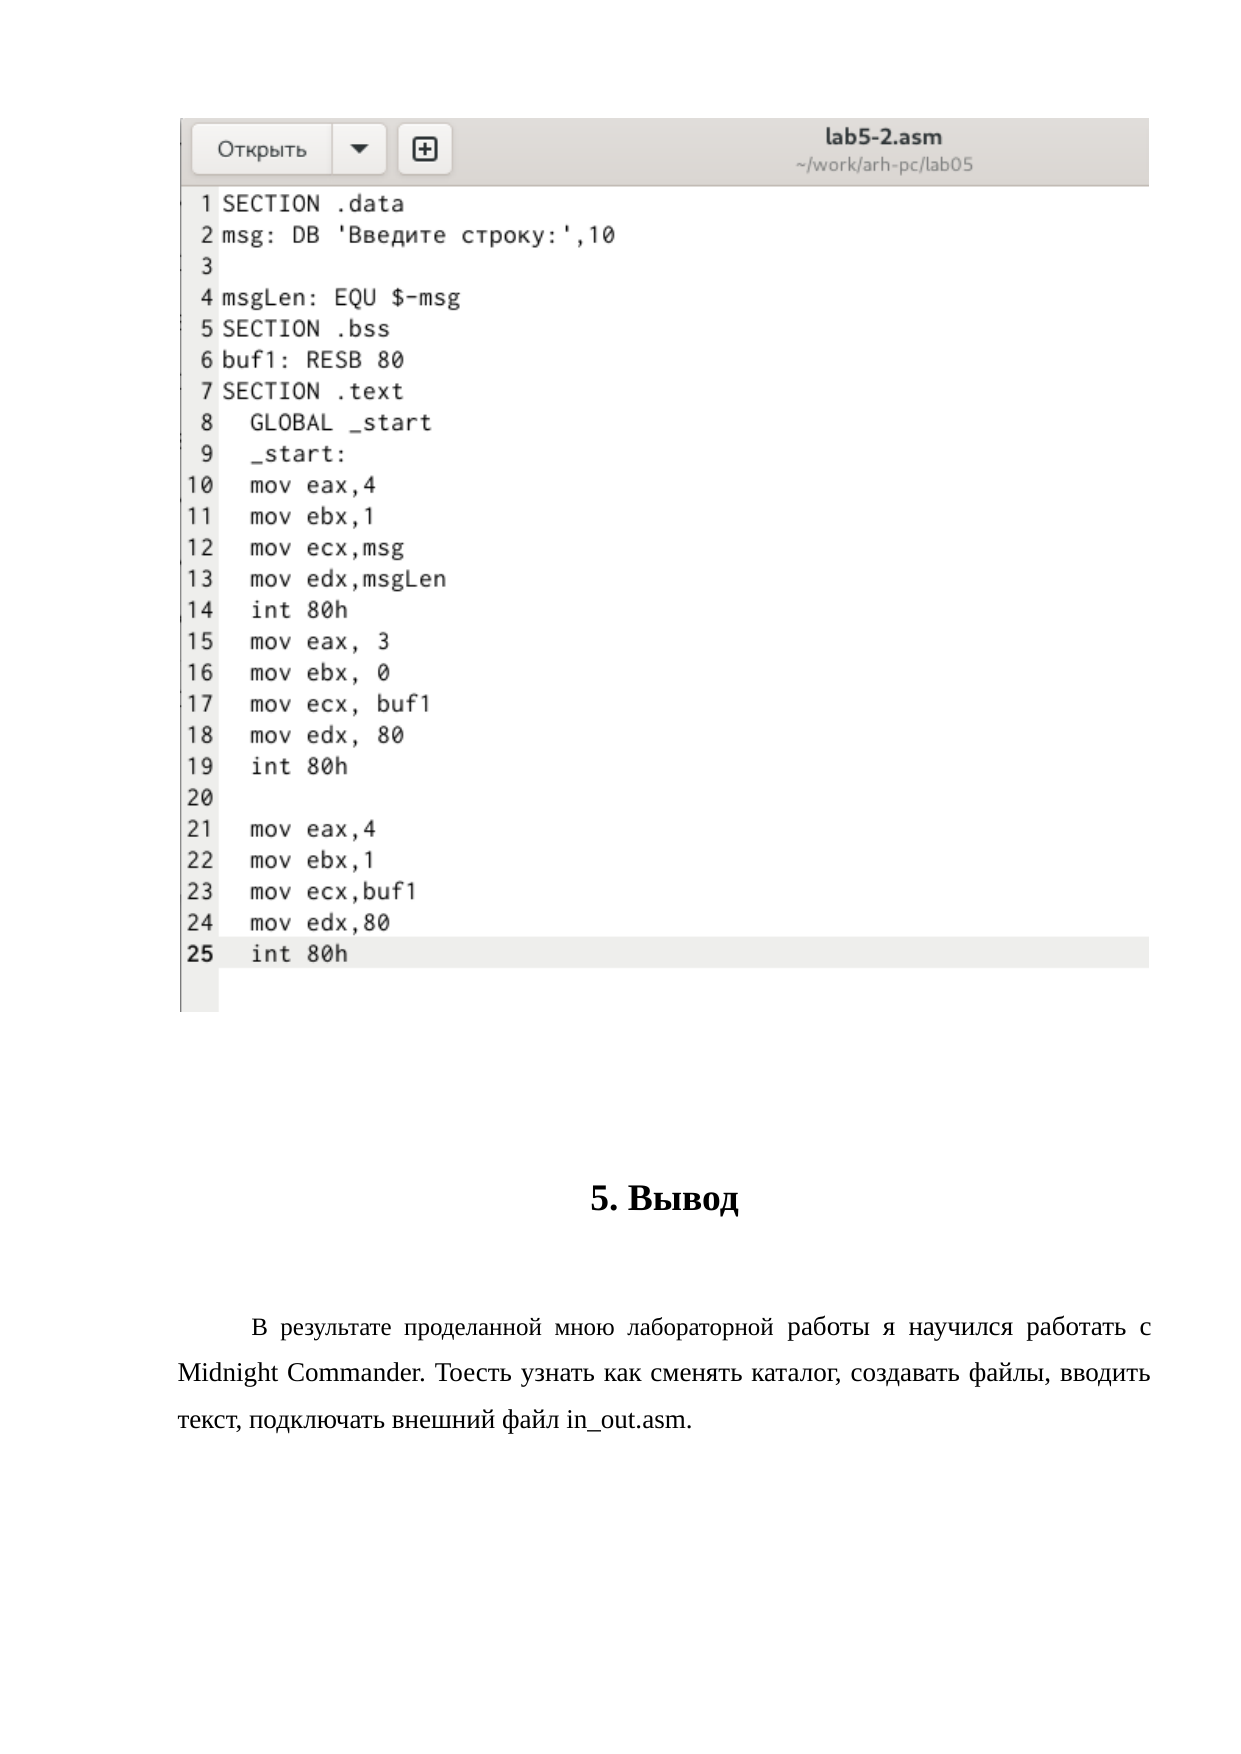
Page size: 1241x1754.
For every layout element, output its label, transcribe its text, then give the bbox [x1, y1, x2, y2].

picture [180, 118, 1149, 1012]
text В результате проделанной мною лабораторной работы я научился работать с Midnight Commander. Тоесть узнать как сменять каталог, создавать файлы, вводить текст, подключать внешний файл in_out.asm. [177, 1310, 1152, 1434]
subtitle 5. Вывод [177, 1175, 1152, 1218]
